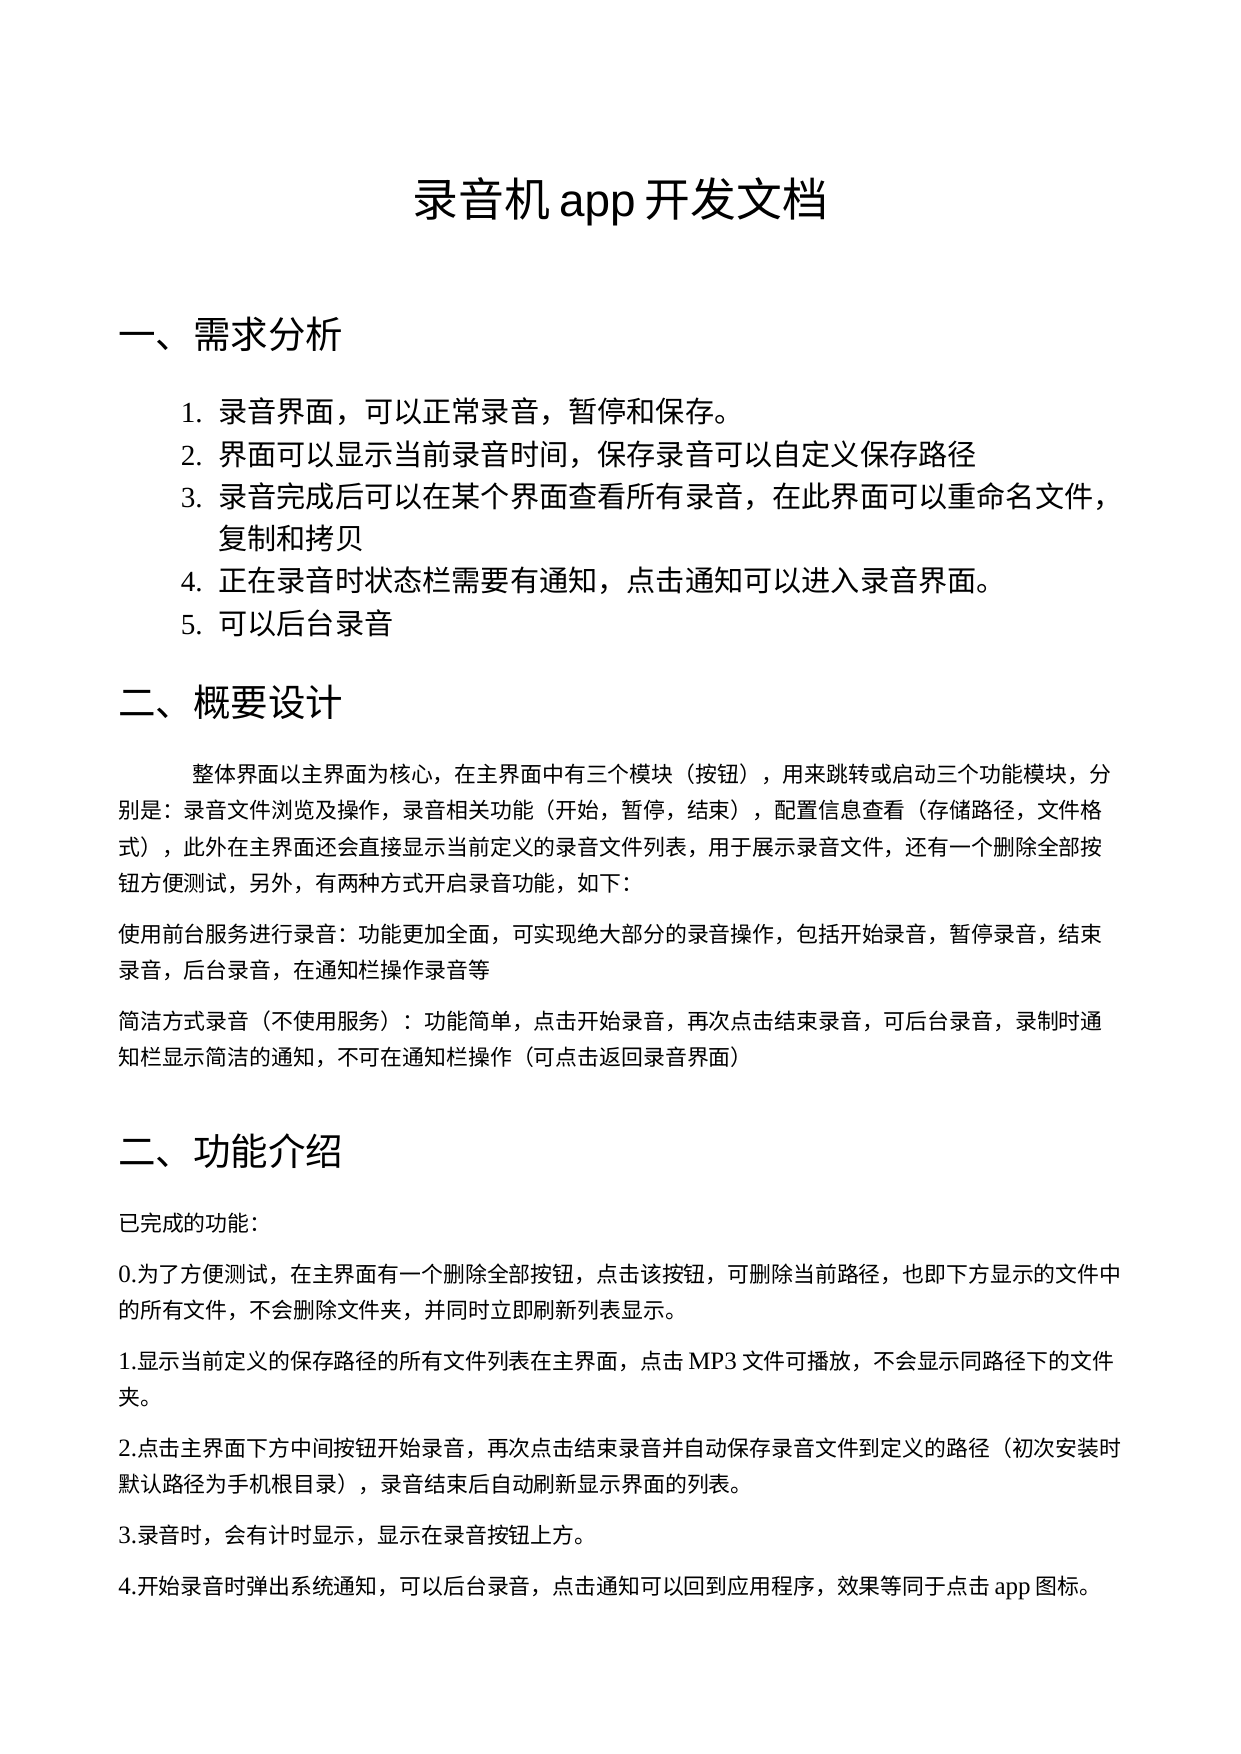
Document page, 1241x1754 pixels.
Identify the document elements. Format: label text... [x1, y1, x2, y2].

subtitle 二、功能介绍 [118, 1121, 1122, 1176]
list 界面可以显示当前录音时间，保存录音可以自定义保存路径 [181, 431, 1122, 473]
text 3.录音时，会有计时显示，显示在录音按钮上方。 [118, 1518, 1122, 1550]
subtitle 二、概要设计 [118, 672, 1122, 727]
title 录音机app开发文档 [118, 163, 1122, 229]
list 录音界面，可以正常录音，暂停和保存。 [181, 389, 1122, 431]
text 0.为了方便测试，在主界面有一个删除全部按钮，点击该按钮，可删除当前路径，也即下方显示的文件中的所有文件，不会删除文件夹，并同时立即刷新列表显示。 [118, 1257, 1122, 1324]
text 2.点击主界面下方中间按钮开始录音，再次点击结束录音并自动保存录音文件到定义的路径（初次安装时默认路径为手机根目录），录音结束后自动刷新显示界面的列表。 [118, 1431, 1122, 1499]
text 使用前台服务进行录音：功能更加全面，可实现绝大部分的录音操作，包括开始录音，暂停录音，结束录音，后台录音，在通知栏操作录音等 [118, 917, 1122, 985]
text 1.显示当前定义的保存路径的所有文件列表在主界面，点击MP3文件可播放，不会显示同路径下的文件夹。 [118, 1344, 1122, 1412]
text 已完成的功能： [118, 1206, 1122, 1237]
text 4.开始录音时弹出系统通知，可以后台录音，点击通知可以回到应用程序，效果等同于点击app图标。 [118, 1569, 1122, 1601]
list 正在录音时状态栏需要有通知，点击通知可以进入录音界面。 [181, 558, 1122, 600]
subtitle 一、需求分析 [118, 304, 1122, 359]
text 整体界面以主界面为核心，在主界面中有三个模块（按钮），用来跳转或启动三个功能模块，分别是：录音文件浏览及操作，录音相关功能（开始，暂停，结束），配置信息查看（存储路径，文件格式），此外在主界面还会直接显示当前定义的录音文件列表，用于展示录音文件，还有一个删除全部按钮方便测试，另外，有两种方式开启录音功能，如下： [118, 757, 1122, 897]
list 可以后台录音 [181, 600, 1122, 642]
text 简洁方式录音（不使用服务）：功能简单，点击开始录音，再次点击结束录音，可后台录音，录制时通知栏显示简洁的通知，不可在通知栏操作（可点击返回录音界面） [118, 1004, 1122, 1072]
list 录音完成后可以在某个界面查看所有录音，在此界面可以重命名文件，复制和拷贝 [181, 473, 1122, 558]
